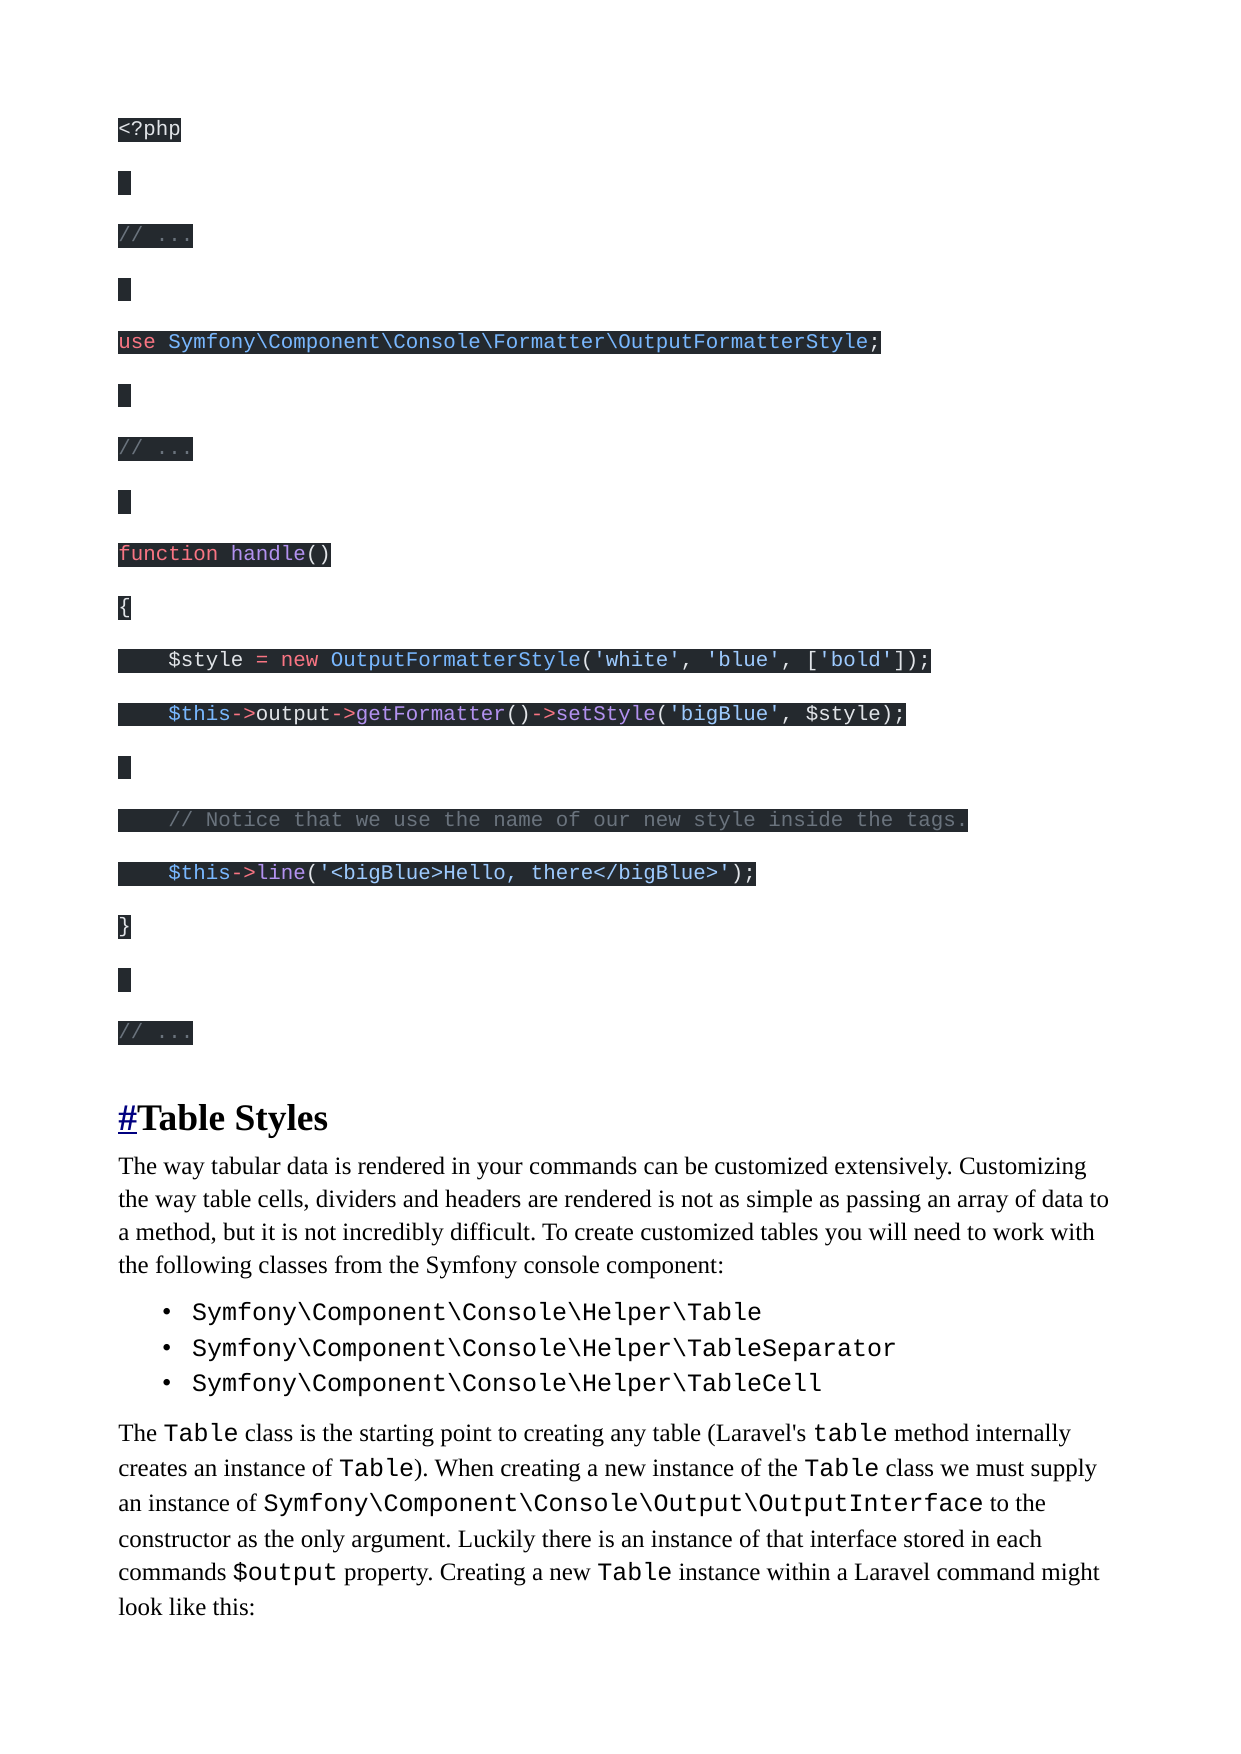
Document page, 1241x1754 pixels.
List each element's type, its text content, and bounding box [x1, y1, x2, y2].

text // ... [118, 1021, 1122, 1045]
list Symfony\Component\Console\Helper\TableCell [162, 1368, 1122, 1399]
list Symfony\Component\Console\Helper\Table [162, 1297, 1122, 1328]
text { [118, 596, 1122, 620]
text $style = new OutputFormatterStyle('white', 'blue', ['bold']); [118, 649, 1122, 673]
text function handle() [118, 543, 1122, 567]
text The Table class is the starting point to creating any table (Laravel's table method internally creates an instance of Table). When creating a new instance of the Table class we must supply an instance of Symfony\Component\Console\Output\OutputInterface to the constructor as the only argument. Luckily there is an instance of that interface stored in each commands $output property. Creating a new Table instance within a Laravel command might look like this: [118, 1418, 1122, 1621]
text } [118, 915, 1122, 939]
text use Symfony\Component\Console\Formatter\OutputFormatterStyle; [118, 331, 1122, 354]
text $this->output->getFormatter()->setStyle('bigBlue', $style); [118, 702, 1122, 726]
list Symfony\Component\Console\Helper\TableSeparator [162, 1333, 1122, 1364]
text <?php [118, 118, 1122, 142]
text // ... [118, 224, 1122, 248]
subtitle #Table Styles [118, 1095, 1122, 1138]
text $this->line('<bigBlue>Hello, there</bigBlue>'); [118, 862, 1122, 886]
text // Notice that we use the name of our new style inside the tags. [118, 809, 1122, 832]
text The way tabular data is rendered in your commands can be customized extensively. Customizing the way table cells, dividers and headers are rendered is not as simple as passing an array of data to a method, but it is not incredibly difficult. To create customized tables you will need to work with the following classes from the Symfony console component: [118, 1151, 1122, 1279]
text // ... [118, 437, 1122, 461]
